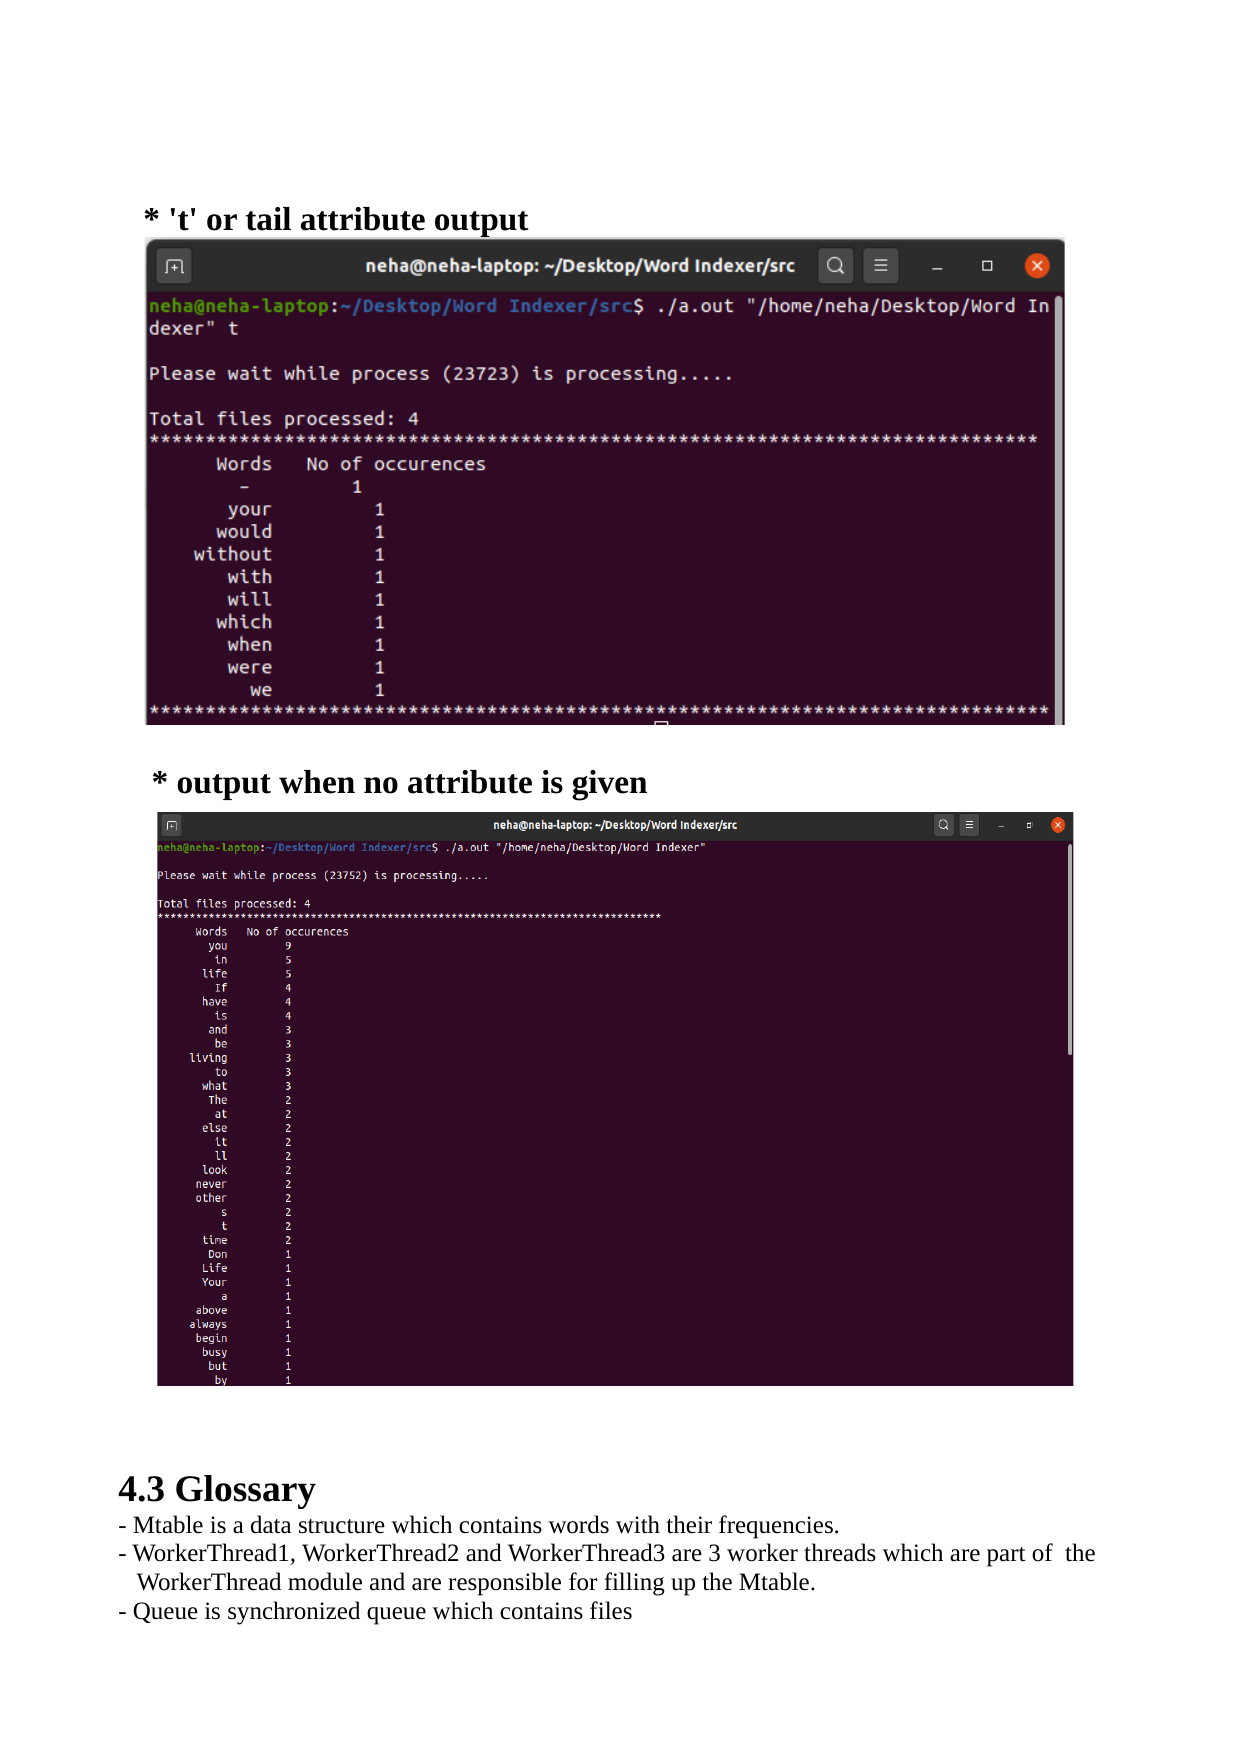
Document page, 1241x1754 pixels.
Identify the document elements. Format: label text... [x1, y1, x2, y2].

text * 't' or tail attribute output [118, 161, 1122, 238]
picture [157, 812, 1074, 1386]
text * output when no attribute is given 4.3 Glossary - Mtable is a data structure which contains words with their frequencies. [118, 238, 1122, 1538]
text [118, 118, 1122, 161]
text - WorkerThread1, WorkerThread2 and WorkerThread3 are 3 worker threads which are part of the WorkerThread module and are responsible for filling up the Mtable. - Queue is synchronized queue which contains files [118, 1538, 1122, 1625]
picture [144, 237, 1065, 725]
